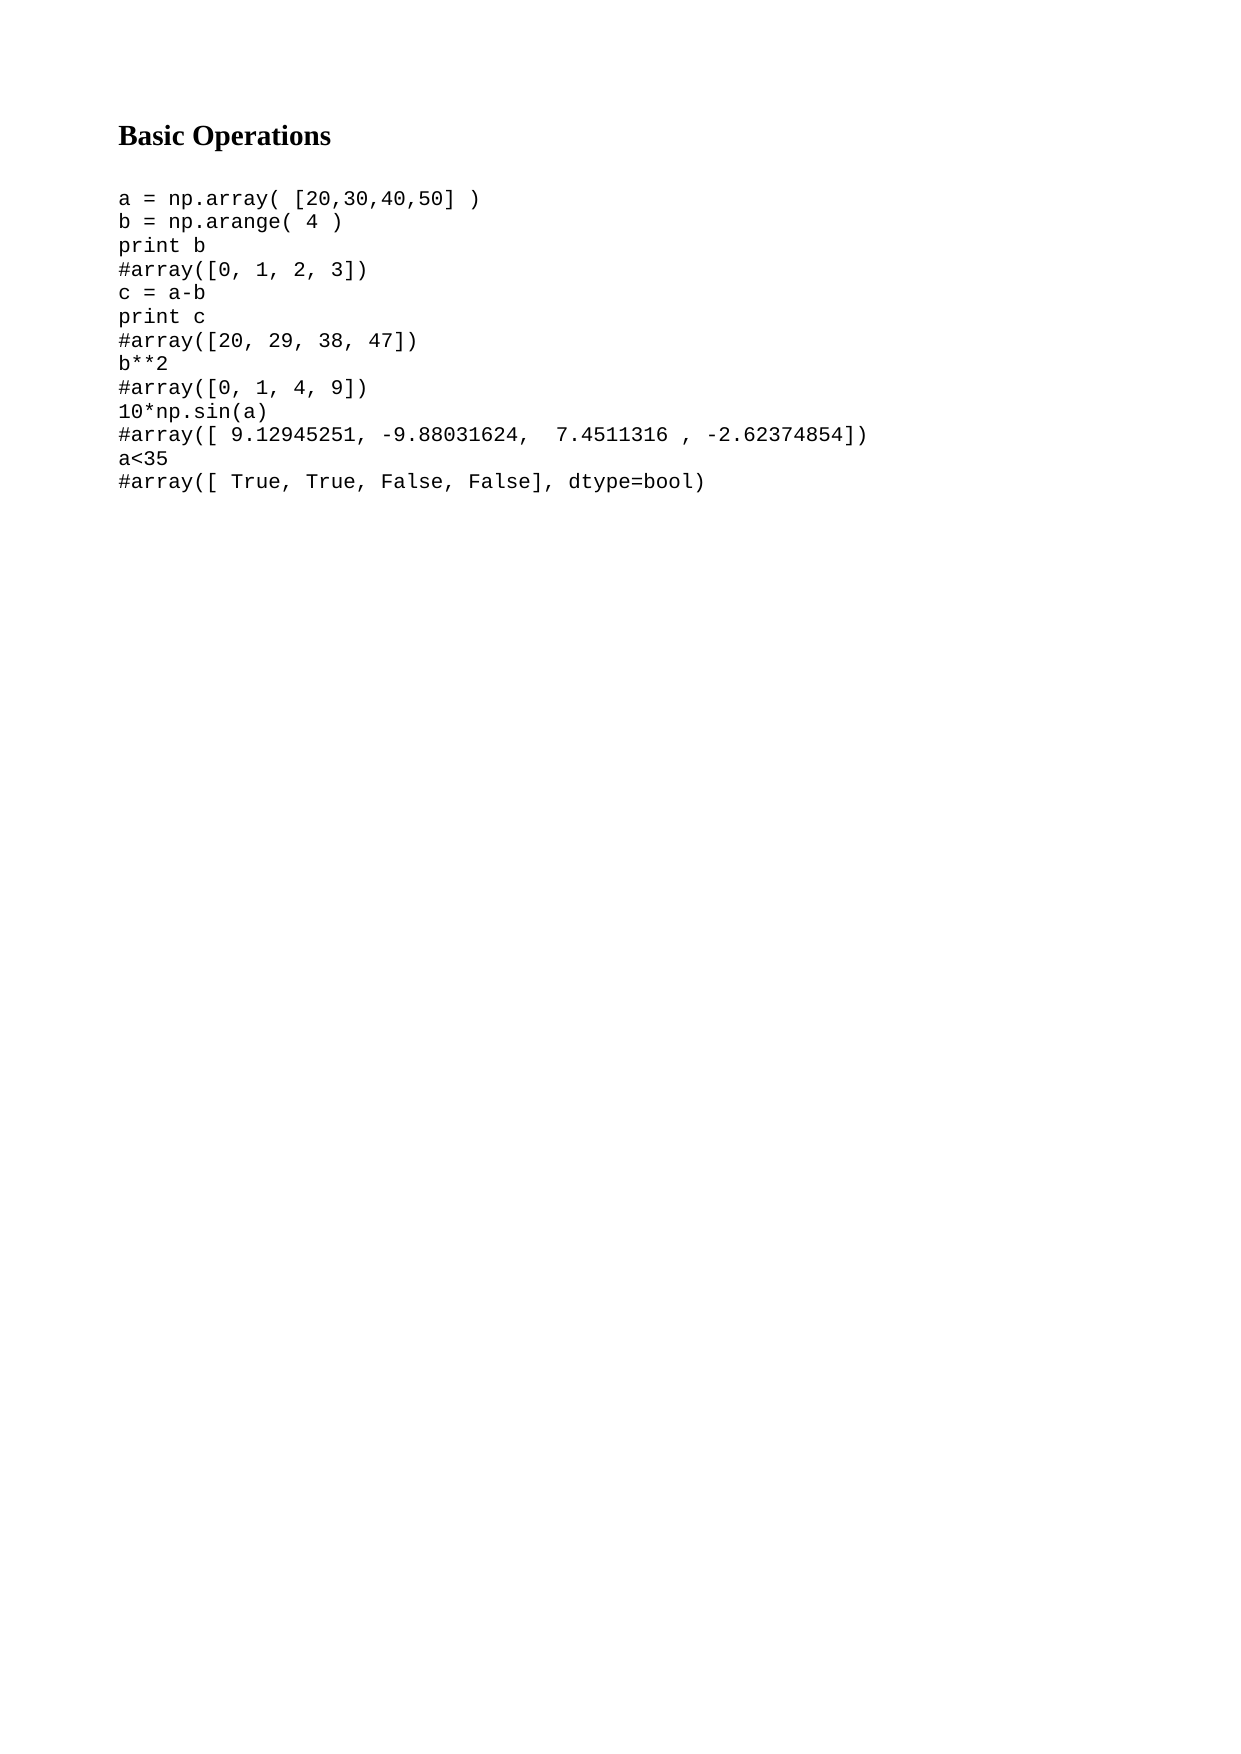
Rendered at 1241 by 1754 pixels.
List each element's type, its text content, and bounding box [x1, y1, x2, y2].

subtitle Basic Operations [118, 118, 1122, 152]
text c = a-b [118, 282, 1122, 306]
text 10*np.sin(a) [118, 401, 1122, 424]
text a = np.array( [20,30,40,50] ) [118, 188, 1122, 211]
text #array([0, 1, 2, 3]) [118, 259, 1122, 282]
text #array([0, 1, 4, 9]) [118, 377, 1122, 401]
text b = np.arange( 4 ) [118, 211, 1122, 235]
text #array([ True, True, False, False], dtype=bool) [118, 472, 1122, 495]
text print b [118, 235, 1122, 259]
text #array([20, 29, 38, 47]) [118, 330, 1122, 353]
text print c [118, 306, 1122, 330]
text b**2 [118, 353, 1122, 377]
text #array([ 9.12945251, -9.88031624, 7.4511316 , -2.62374854]) [118, 424, 1122, 448]
text a<35 [118, 448, 1122, 472]
